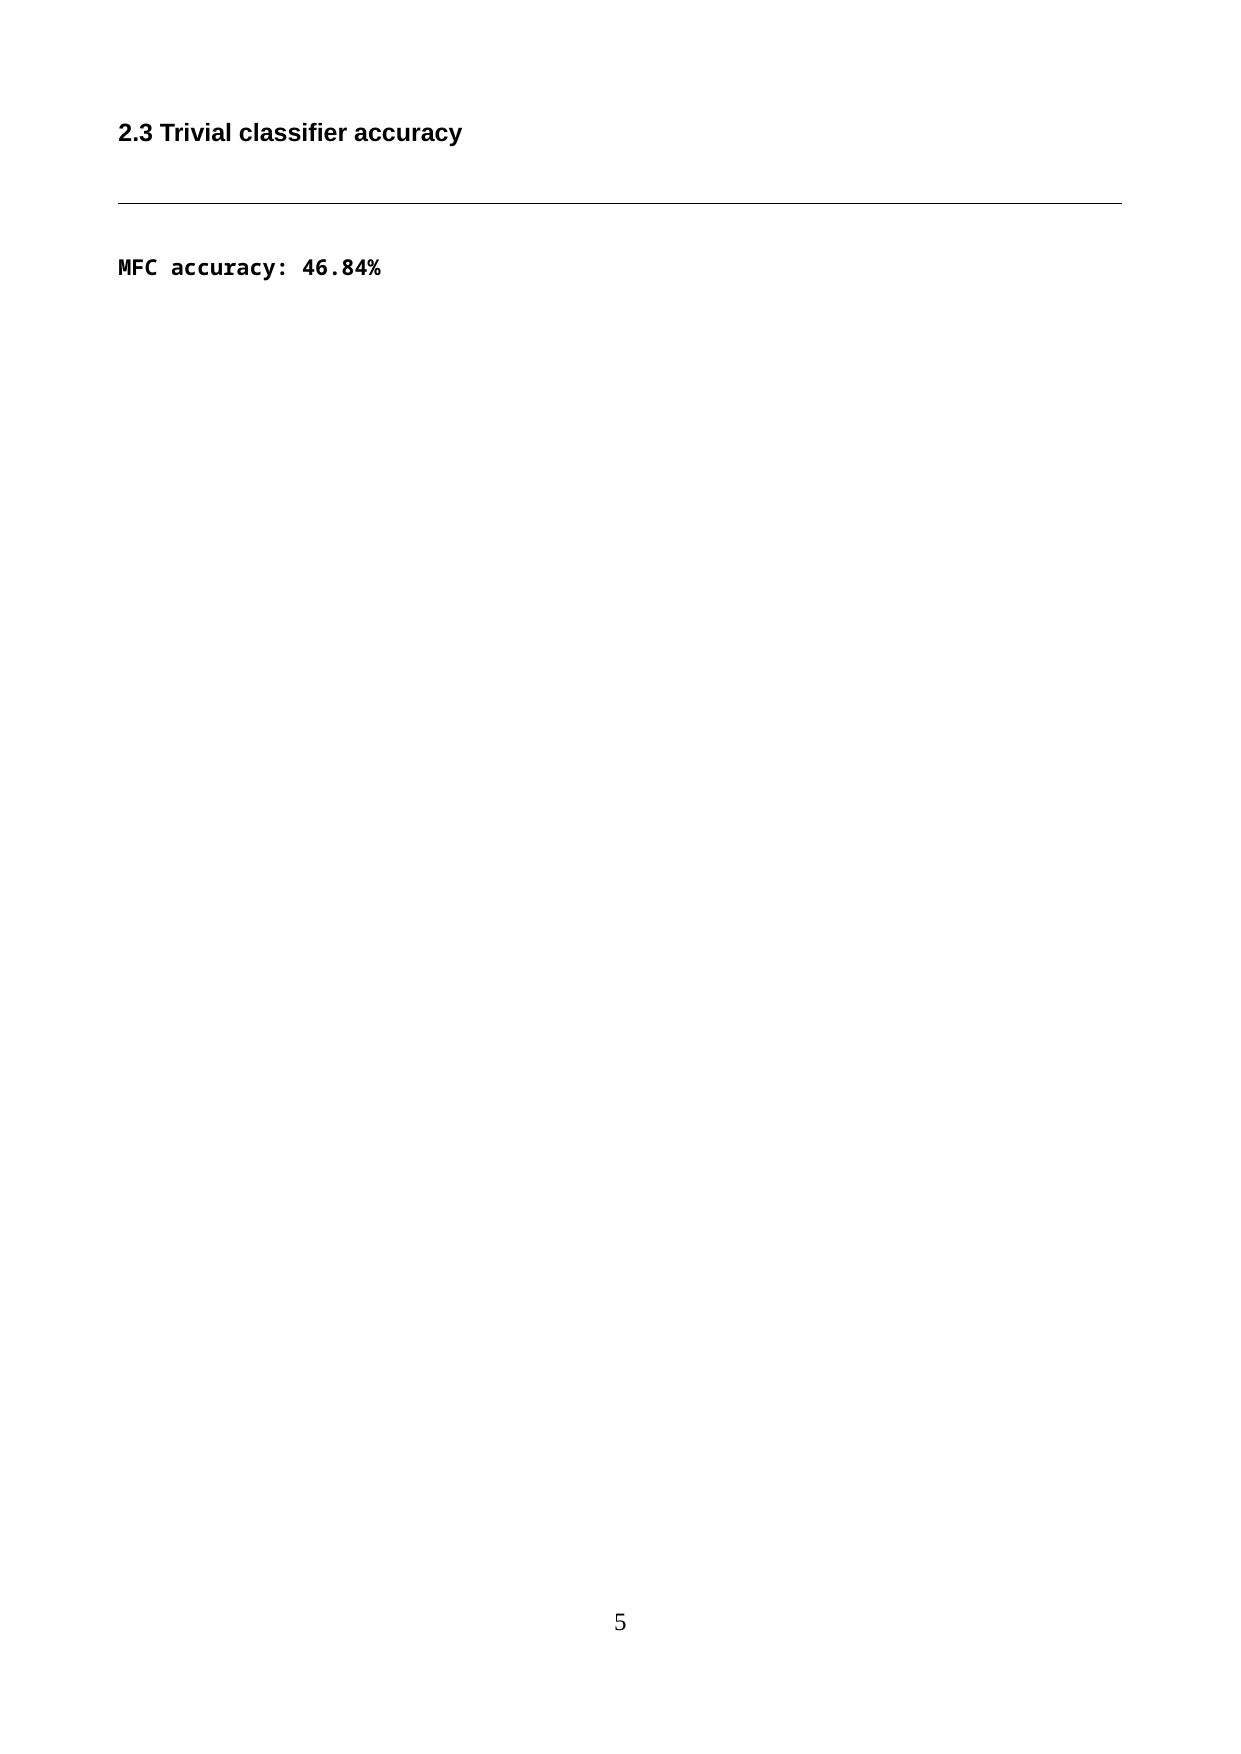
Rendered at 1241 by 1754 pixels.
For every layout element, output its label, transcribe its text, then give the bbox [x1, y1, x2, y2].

text 2.3 Trivial classifier accuracy [118, 118, 1122, 147]
text MFC accuracy: 46.84% [118, 252, 1122, 282]
